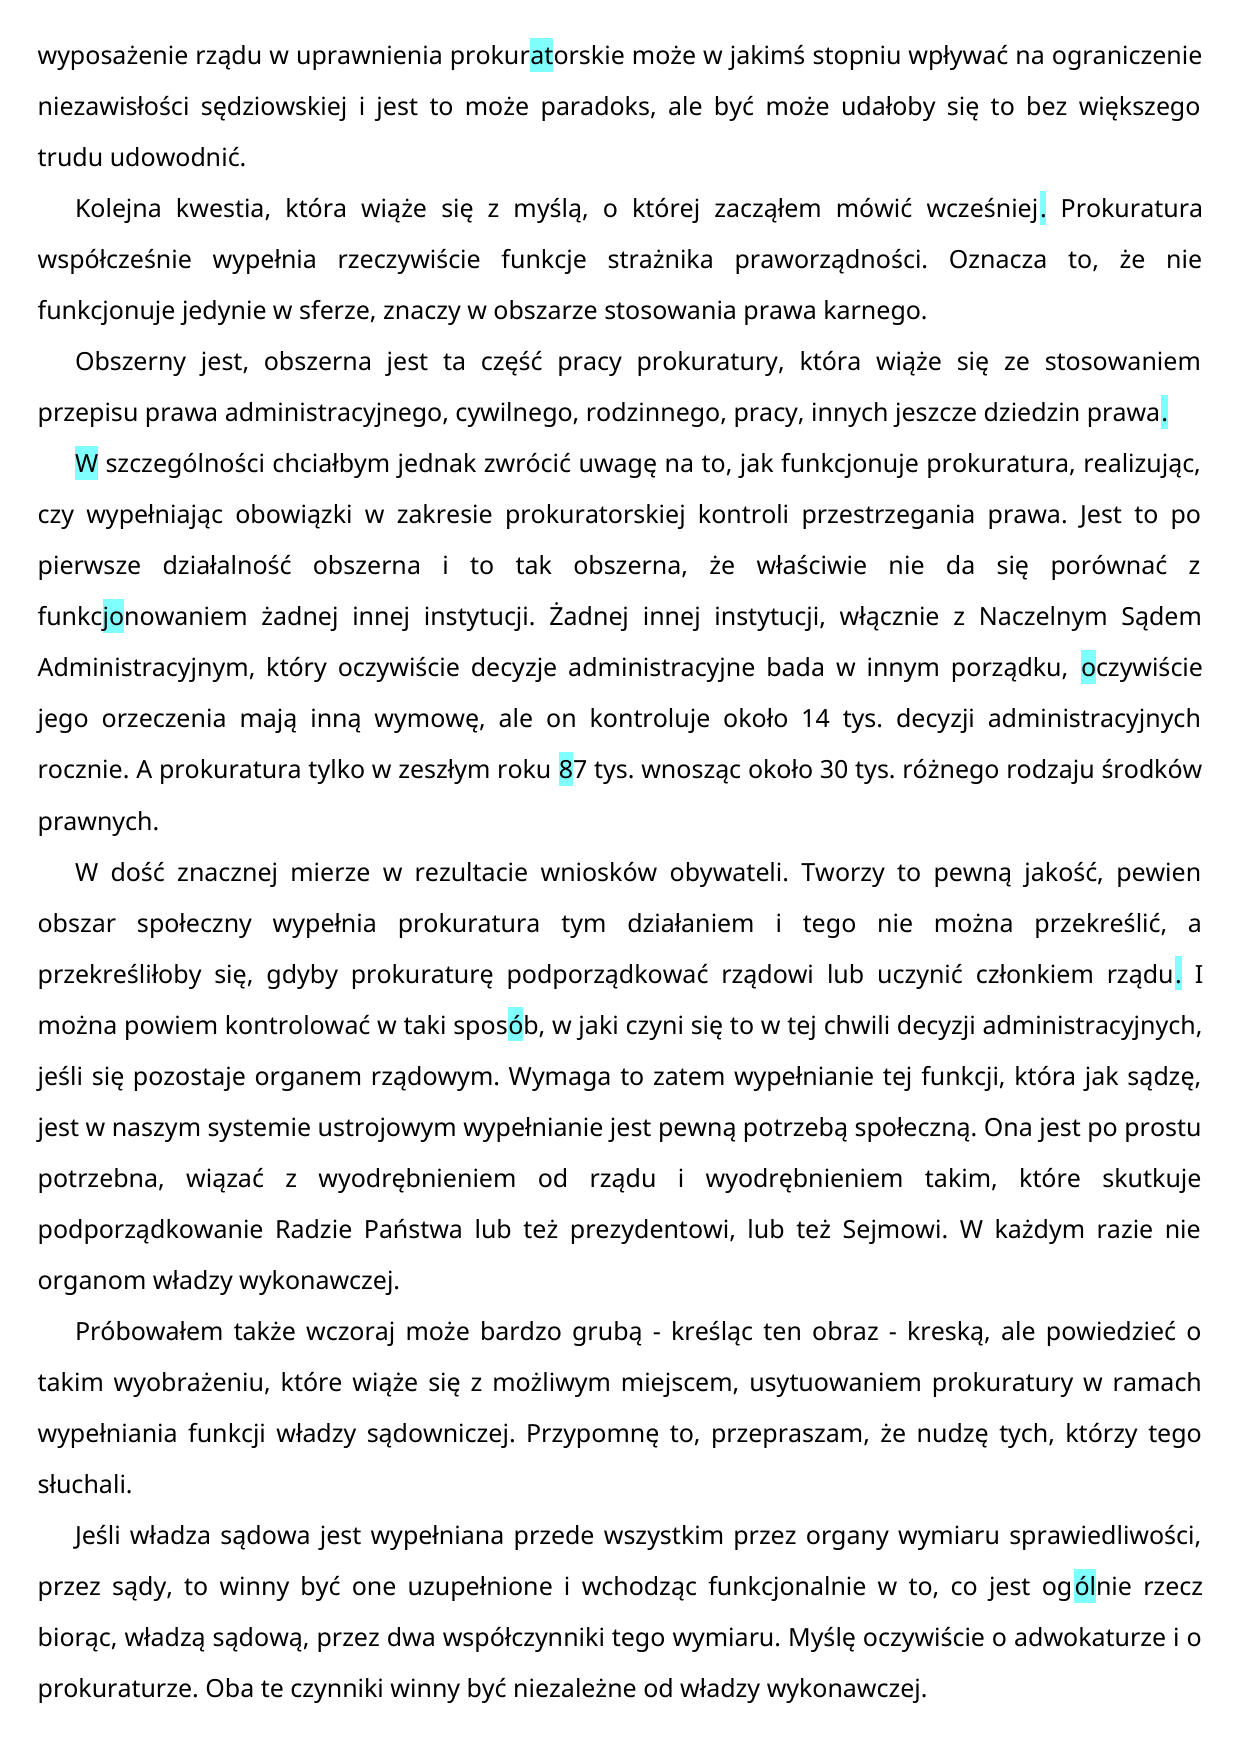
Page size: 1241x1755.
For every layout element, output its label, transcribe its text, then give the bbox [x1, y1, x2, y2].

text Kolejna kwestia, która wiąże się z myślą, o której zacząłem mówić wcześniej. Prokuratura współcześnie wypełnia rzeczywiście funkcje strażnika praworządności. Oznacza to, że nie funkcjonuje jedynie w sferze, znaczy w obszarze stosowania prawa karnego. [37, 191, 1203, 327]
text Jeśli władza sądowa jest wypełniana przede wszystkim przez organy wymiaru sprawiedliwości, przez sądy, to winny być one uzupełnione i wchodząc funkcjonalnie w to, co jest ogólnie rzecz biorąc, władzą sądową, przez dwa współczynniki tego wymiaru. Myślę oczywiście o adwokaturze i o prokuraturze. Oba te czynniki winny być niezależne od władzy wykonawczej. [37, 1518, 1203, 1705]
text Próbowałem także wczoraj może bardzo grubą - kreśląc ten obraz - kreską, ale powiedzieć o takim wyobrażeniu, które wiąże się z możliwym miejscem, usytuowaniem prokuratury w ramach wypełniania funkcji władzy sądowniczej. Przypomnę to, przepraszam, że nudzę tych, którzy tego słuchali. [37, 1313, 1203, 1501]
text W dość znacznej mierze w rezultacie wniosków obywateli. Tworzy to pewną jakość, pewien obszar społeczny wypełnia prokuratura tym działaniem i tego nie można przekreślić, a przekreśliłoby się, gdyby prokuraturę podporządkować rządowi lub uczynić członkiem rządu. I można powiem kontrolować w taki sposób, w jaki czyni się to w tej chwili decyzji administracyjnych, jeśli się pozostaje organem rządowym. Wymaga to zatem wypełnianie tej funkcji, która jak sądzę, jest w naszym systemie ustrojowym wypełnianie jest pewną potrzebą społeczną. Ona jest po prostu potrzebna, wiązać z wyodrębnieniem od rządu i wyodrębnieniem takim, które skutkuje podporządkowanie Radzie Państwa lub też prezydentowi, lub też Sejmowi. W każdym razie nie organom władzy wykonawczej. [37, 854, 1203, 1297]
text W szczególności chciałbym jednak zwrócić uwagę na to, jak funkcjonuje prokuratura, realizując, czy wypełniając obowiązki w zakresie prokuratorskiej kontroli przestrzegania prawa. Jest to po pierwsze działalność obszerna i to tak obszerna, że właściwie nie da się porównać z funkcjonowaniem żadnej innej instytucji. Żadnej innej instytucji, włącznie z Naczelnym Sądem Administracyjnym, który oczywiście decyzje administracyjne bada w innym porządku, oczywiście jego orzeczenia mają inną wymowę, ale on kontroluje około 14 tys. decyzji administracyjnych rocznie. A prokuratura tylko w zeszłym roku 87 tys. wnosząc około 30 tys. różnego rodzaju środków prawnych. [37, 446, 1203, 837]
text Obszerny jest, obszerna jest ta część pracy prokuratury, która wiąże się ze stosowaniem przepisu prawa administracyjnego, cywilnego, rodzinnego, pracy, innych jeszcze dziedzin prawa. [37, 344, 1203, 429]
text wyposażenie rządu w uprawnienia prokuratorskie może w jakimś stopniu wpływać na ograniczenie niezawisłości sędziowskiej i jest to może paradoks, ale być może udałoby się to bez większego trudu udowodnić. [37, 37, 1203, 174]
